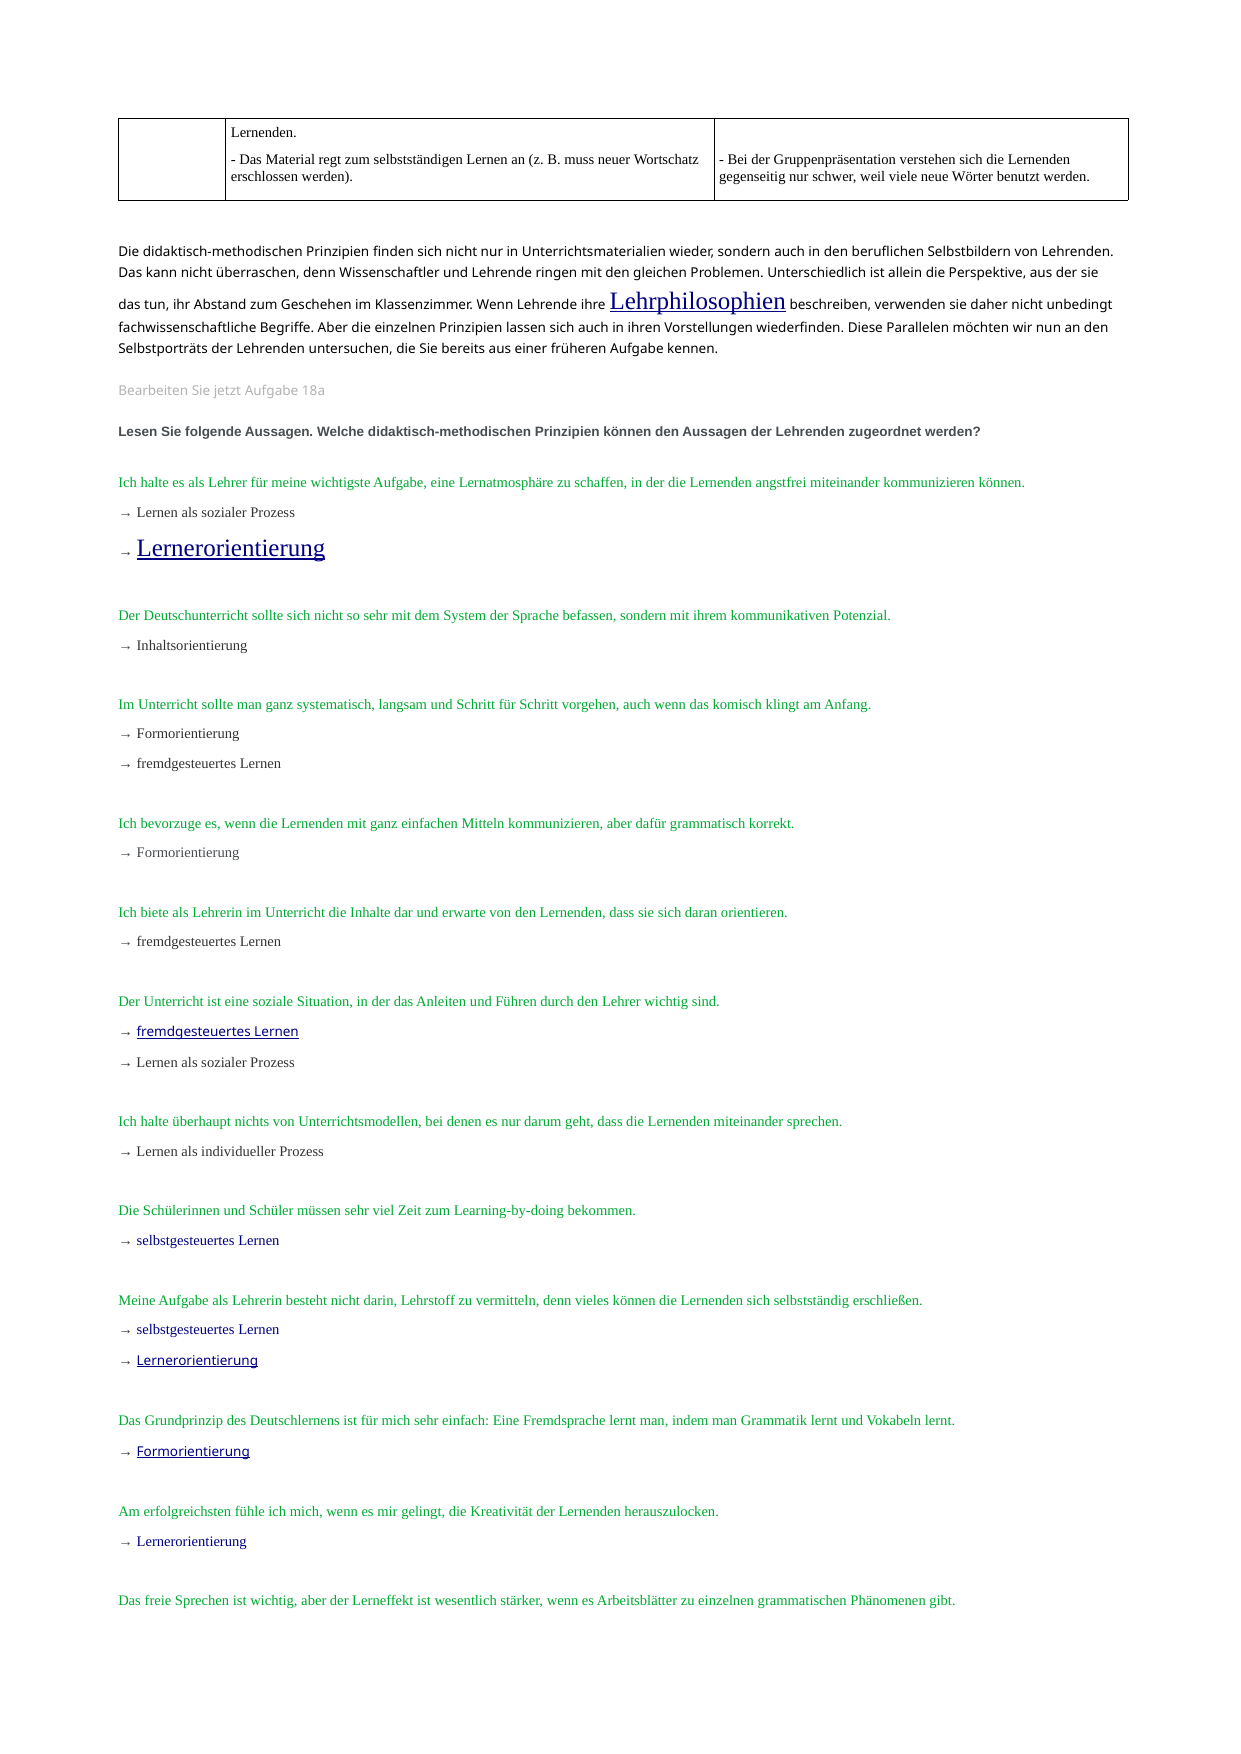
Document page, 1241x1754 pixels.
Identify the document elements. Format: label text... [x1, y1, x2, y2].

text → fremdgesteuertes Lernen [118, 933, 1122, 950]
table_cell [119, 119, 225, 200]
text Der Deutschunterricht sollte sich nicht so sehr mit dem System der Sprache befassen, sondern mit ihrem kommunikativen Potenzial. [118, 607, 1122, 623]
text → Lernen als sozialer Prozess [118, 504, 1122, 521]
text → Formorientierung [118, 1442, 1122, 1460]
text Lesen Sie folgende Aussagen. Welche didaktisch-methodischen Prinzipien können den Aussagen der Lehrenden zugeordnet werden? [118, 423, 1122, 439]
text → fremdgesteuertes Lernen [118, 755, 1122, 772]
text → selbstgesteuertes Lernen [118, 1232, 1122, 1249]
text Der Unterricht ist eine soziale Situation, in der das Anleiten und Führen durch den Lehrer wichtig sind. [118, 992, 1122, 1009]
text Ich biete als Lehrerin im Unterricht die Inhalte dar und erwarte von den Lernenden, dass sie sich daran orientieren. [118, 903, 1122, 920]
text Am erfolgreichsten fühle ich mich, wenn es mir gelingt, die Kreativität der Lernenden herauszulocken. [118, 1503, 1122, 1519]
text Die Schülerinnen und Schüler müssen sehr viel Zeit zum Learning-by-doing bekommen. [118, 1202, 1122, 1219]
text Das Grundprinzip des Deutschlernens ist für mich sehr einfach: Eine Fremdsprache lernt man, indem man Grammatik lernt und Vokabeln lernt. [118, 1412, 1122, 1429]
text Bearbeiten Sie jetzt Aufgabe 18a [118, 381, 1122, 399]
text → Lernerorientierung [118, 1351, 1122, 1369]
text → Lernen als individueller Prozess [118, 1143, 1122, 1159]
text → Lernen als sozialer Prozess [118, 1054, 1122, 1071]
text Im Unterricht sollte man ganz systematisch, langsam und Schritt für Schritt vorgehen, auch wenn das komisch klingt am Anfang. [118, 696, 1122, 712]
text → Lernerorientierung [118, 533, 1122, 562]
text → Formorientierung [118, 725, 1122, 742]
text Ich bevorzuge es, wenn die Lernenden mit ganz einfachen Mitteln kommunizieren, aber dafür grammatisch korrekt. [118, 814, 1122, 831]
table_cell - Bei der Gruppenpräsentation verstehen sich die Lernenden gegenseitig nur schwer, weil viele neue Wörter benutzt werden. [715, 119, 1128, 200]
text Die didaktisch-methodischen Prinzipien finden sich nicht nur in Unterrichtsmaterialien wieder, sondern auch in den beruflichen Selbstbildern von Lehrenden. Das kann nicht überraschen, denn Wissenschaftler und Lehrende ringen mit den gleichen Problemen. Unterschiedlich ist allein die Perspektive, aus der sie das tun, ihr Abstand zum Geschehen im Klassenzimmer. Wenn Lehrende ihre Lehrphilosophien beschreiben, verwenden sie daher nicht unbedingt fachwissenschaftliche Begriffe. Aber die einzelnen Prinzipien lassen sich auch in ihren Vorstellungen wiederfinden. Diese Parallelen möchten wir nun an den Selbstporträts der Lehrenden untersuchen, die Sie bereits aus einer früheren Aufgabe kennen. [118, 242, 1122, 357]
text Meine Aufgabe als Lehrerin besteht nicht darin, Lehrstoff zu vermitteln, denn vieles können die Lernenden sich selbstständig erschließen. [118, 1291, 1122, 1308]
text Das freie Sprechen ist wichtig, aber der Lerneffekt ist wesentlich stärker, wenn es Arbeitsblätter zu einzelnen grammatischen Phänomenen gibt. [118, 1592, 1122, 1609]
text → Formorientierung [118, 844, 1122, 861]
table_cell Lernenden. - Das Material regt zum selbstständigen Lernen an (z. B. muss neuer Wortschatz erschlossen werden). [226, 119, 714, 200]
text → selbstgesteuertes Lernen [118, 1321, 1122, 1338]
text Ich halte es als Lehrer für meine wichtigste Aufgabe, eine Lernatmosphäre zu schaffen, in der die Lernenden angstfrei miteinander kommunizieren können. [118, 474, 1122, 491]
text → fremdgesteuertes Lernen [118, 1022, 1122, 1041]
text Ich halte überhaupt nichts von Unterrichtsmodellen, bei denen es nur darum geht, dass die Lernenden miteinander sprechen. [118, 1113, 1122, 1130]
text → Lernerorientierung [118, 1532, 1122, 1549]
text → Inhaltsorientierung [118, 636, 1122, 653]
